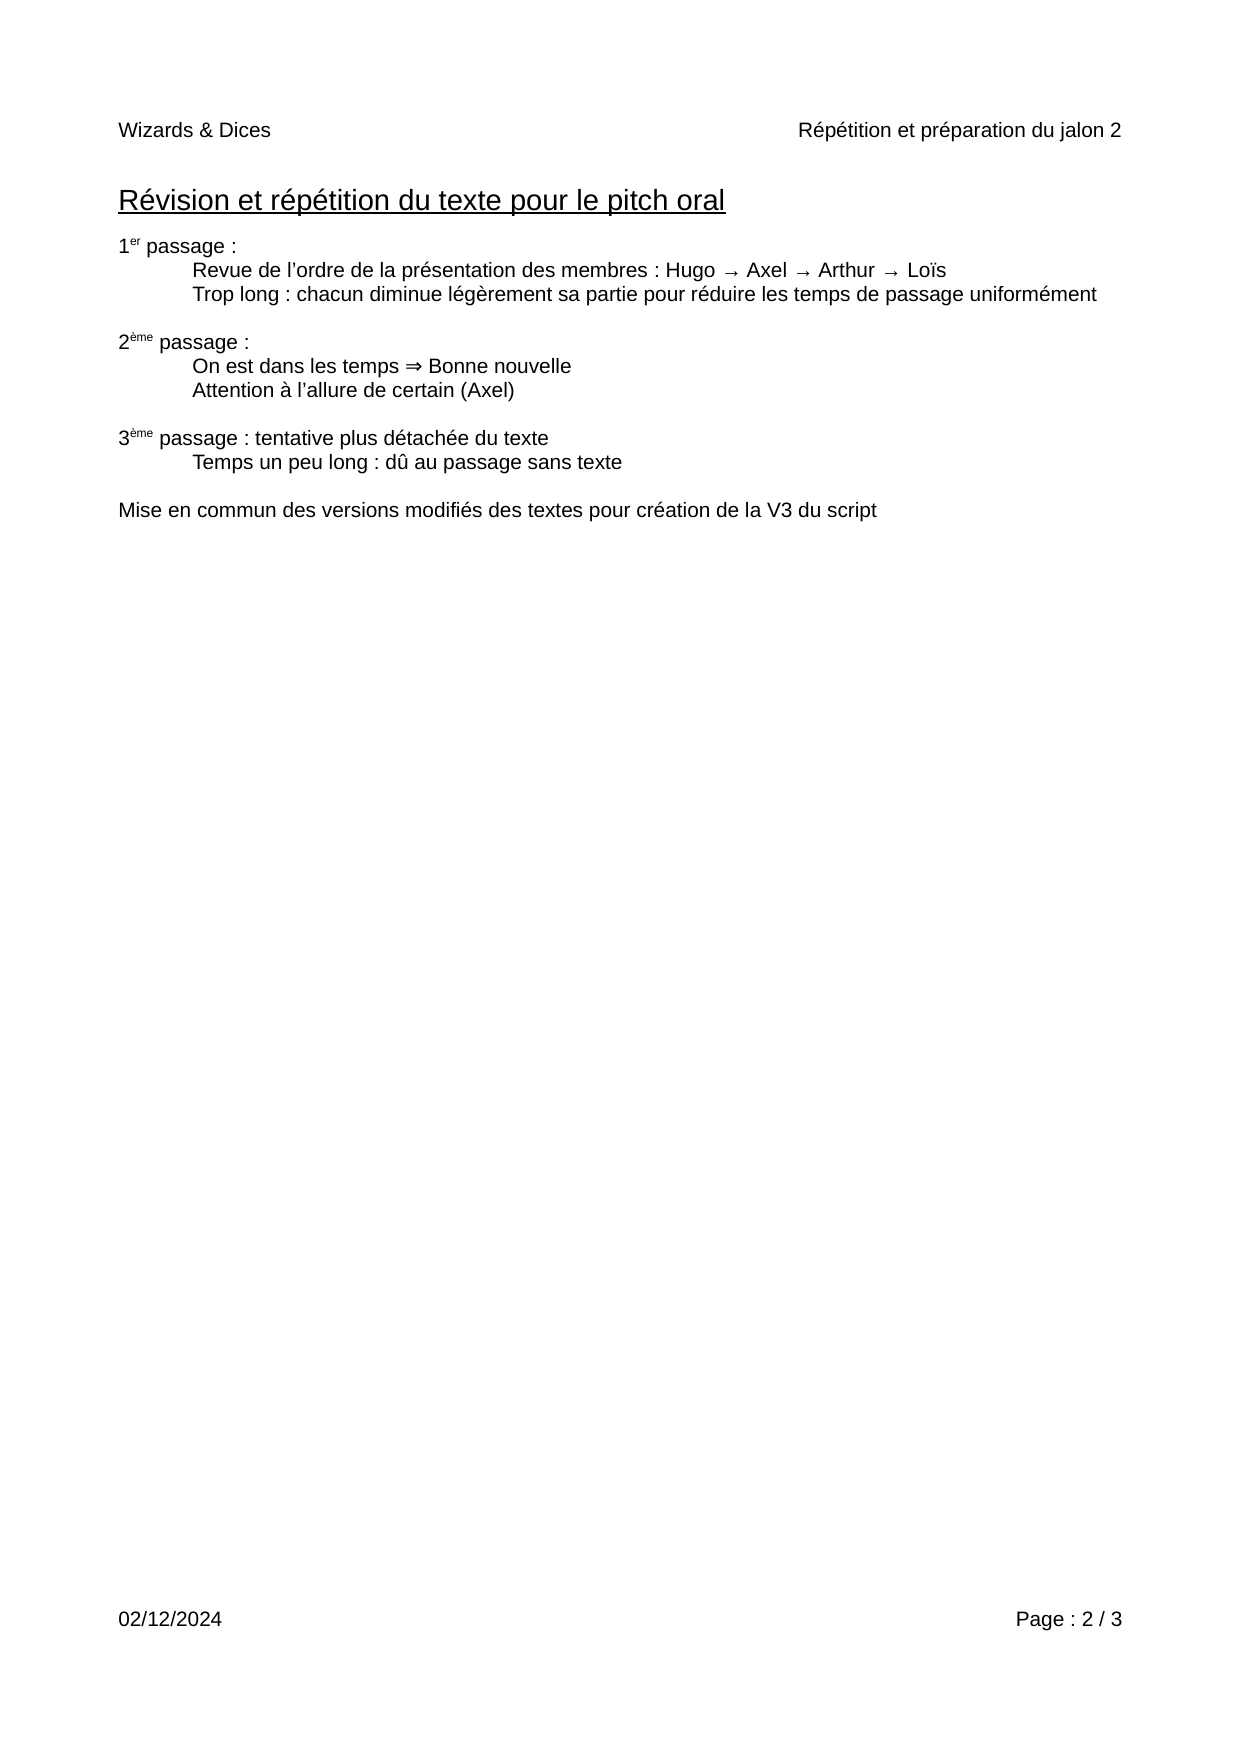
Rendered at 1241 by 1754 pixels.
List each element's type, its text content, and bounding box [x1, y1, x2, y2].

text Attention à l’allure de certain (Axel) [192, 378, 1122, 402]
text Mise en commun des versions modifiés des textes pour création de la V3 du script [118, 498, 1122, 522]
text 1er passage : [118, 234, 1122, 258]
text Trop long : chacun diminue légèrement sa partie pour réduire les temps de passage uniformément [192, 282, 1122, 306]
text On est dans les temps ⇒ Bonne nouvelle [192, 354, 1122, 378]
subtitle Révision et répétition du texte pour le pitch oral [118, 183, 1122, 217]
text Revue de l’ordre de la présentation des membres : Hugo → Axel → Arthur → Loïs [192, 258, 1122, 282]
text Temps un peu long : dû au passage sans texte [192, 450, 1122, 474]
text 2ème passage : [118, 330, 1122, 354]
text 3ème passage : tentative plus détachée du texte [118, 426, 1122, 450]
